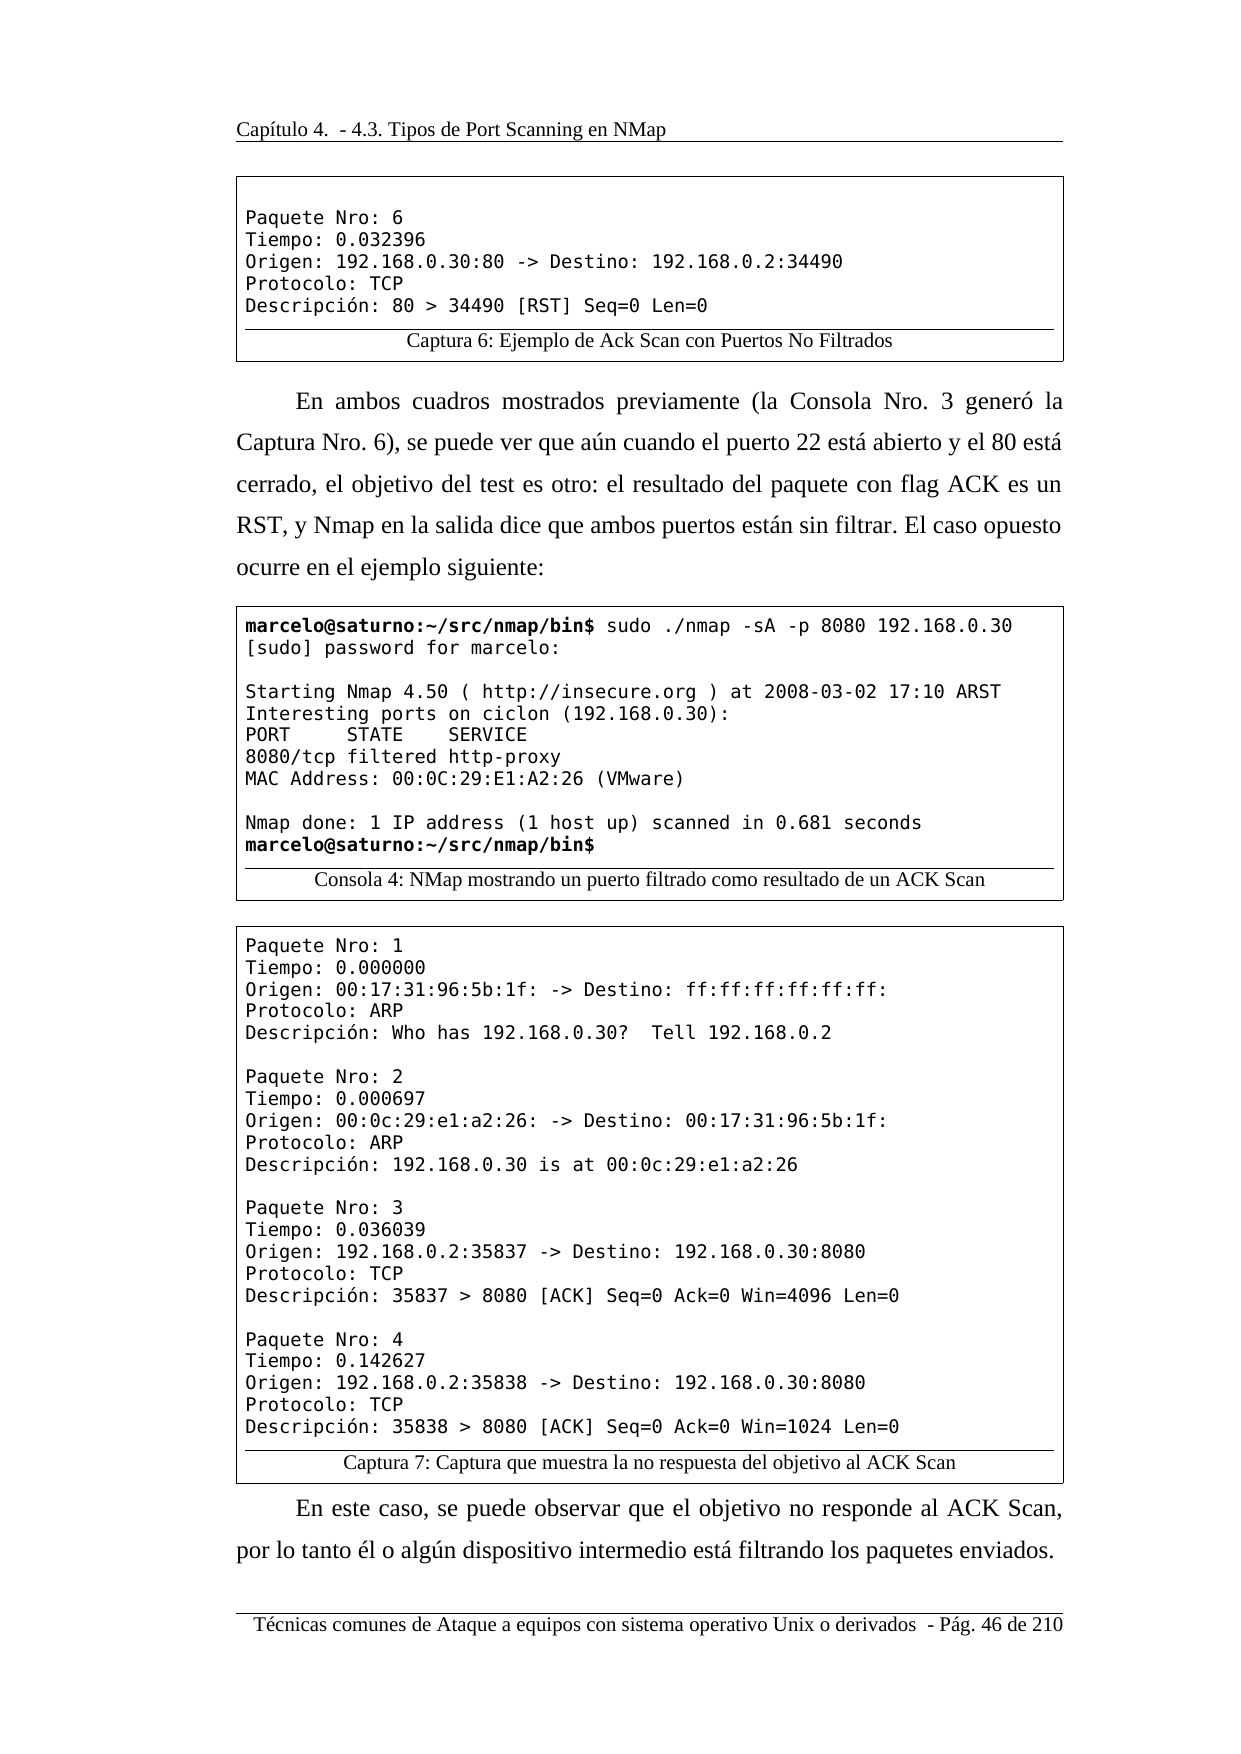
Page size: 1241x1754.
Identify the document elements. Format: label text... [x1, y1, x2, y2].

text Captura 7: Captura que muestra la no respuesta del objetivo al ACK Scan [245, 1451, 1054, 1474]
text [236, 901, 1063, 926]
text Starting Nmap 4.50 ( http://insecure.org ) at 2008-03-02 17:10 ARST [245, 681, 1054, 703]
text marcelo@saturno:~/src/nmap/bin$ sudo ./nmap -sA -p 8080 192.168.0.30 [245, 615, 1054, 637]
text Descripción: Who has 192.168.0.30? Tell 192.168.0.2 [245, 1022, 1054, 1044]
text Protocolo: TCP [245, 273, 1054, 295]
text Tiempo: 0.000000 [245, 957, 1054, 978]
text Protocolo: TCP [245, 1394, 1054, 1416]
text Origen: 00:0c:29:e1:a2:26: -> Destino: 00:17:31:96:5b:1f: [245, 1110, 1054, 1132]
text [237, 177, 1063, 361]
text 8080/tcp filtered http-proxy [245, 746, 1054, 768]
text Interesting ports on ciclon (192.168.0.30): [245, 703, 1054, 724]
text Origen: 00:17:31:96:5b:1f: -> Destino: ff:ff:ff:ff:ff:ff: [245, 978, 1054, 1000]
text Paquete Nro: 1 [245, 935, 1054, 957]
text Paquete Nro: 4 [245, 1328, 1054, 1350]
text [sudo] password for marcelo: [245, 637, 1054, 659]
text Origen: 192.168.0.2:35838 -> Destino: 192.168.0.30:8080 [245, 1372, 1054, 1394]
text Tiempo: 0.142627 [245, 1350, 1054, 1372]
text Consola 4: NMap mostrando un puerto filtrado como resultado de un ACK Scan [245, 869, 1054, 891]
text Tiempo: 0.000697 [245, 1088, 1054, 1110]
text Descripción: 192.168.0.30 is at 00:0c:29:e1:a2:26 [245, 1153, 1054, 1175]
text Descripción: 35838 > 8080 [ACK] Seq=0 Ack=0 Win=1024 Len=0 [245, 1416, 1054, 1438]
text MAC Address: 00:0C:29:E1:A2:26 (VMware) [245, 768, 1054, 790]
text Paquete Nro: 6 [245, 207, 1054, 229]
text Paquete Nro: 2 [245, 1066, 1054, 1088]
text Captura 6: Ejemplo de Ack Scan con Puertos No Filtrados [245, 330, 1054, 352]
text Protocolo: TCP [245, 1263, 1054, 1285]
text [236, 595, 1063, 606]
text En ambos cuadros mostrados previamente (la Consola Nro. 3 generó la Captura Nro. 6), se puede ver que aún cuando el puerto 22 está abierto y el 80 está cerrado, el objetivo del test es otro: el resultado del paquete con flag ACK es un RST, y Nmap en la salida dice que ambos puertos están sin filtrar. El caso opuesto ocurre en el ejemplo siguiente: [236, 362, 1063, 581]
text Origen: 192.168.0.30:80 -> Destino: 192.168.0.2:34490 [245, 251, 1054, 273]
text Protocolo: ARP [245, 1000, 1054, 1022]
text Tiempo: 0.036039 [245, 1219, 1054, 1241]
text Origen: 192.168.0.2:35837 -> Destino: 192.168.0.30:8080 [245, 1241, 1054, 1263]
text [237, 607, 1063, 900]
text [237, 927, 1063, 1483]
text En este caso, se puede observar que el objetivo no responde al ACK Scan, por lo tanto él o algún dispositivo intermedio está filtrando los paquetes enviados. [236, 1484, 1063, 1564]
text Descripción: 80 > 34490 [RST] Seq=0 Len=0 [245, 295, 1054, 317]
text Nmap done: 1 IP address (1 host up) scanned in 0.681 seconds [245, 812, 1054, 834]
text marcelo@saturno:~/src/nmap/bin$ [245, 834, 1054, 856]
text Paquete Nro: 3 [245, 1197, 1054, 1219]
text Protocolo: ARP [245, 1132, 1054, 1153]
text Tiempo: 0.032396 [245, 229, 1054, 251]
text PORT STATE SERVICE [245, 724, 1054, 746]
text Descripción: 35837 > 8080 [ACK] Seq=0 Ack=0 Win=4096 Len=0 [245, 1285, 1054, 1307]
